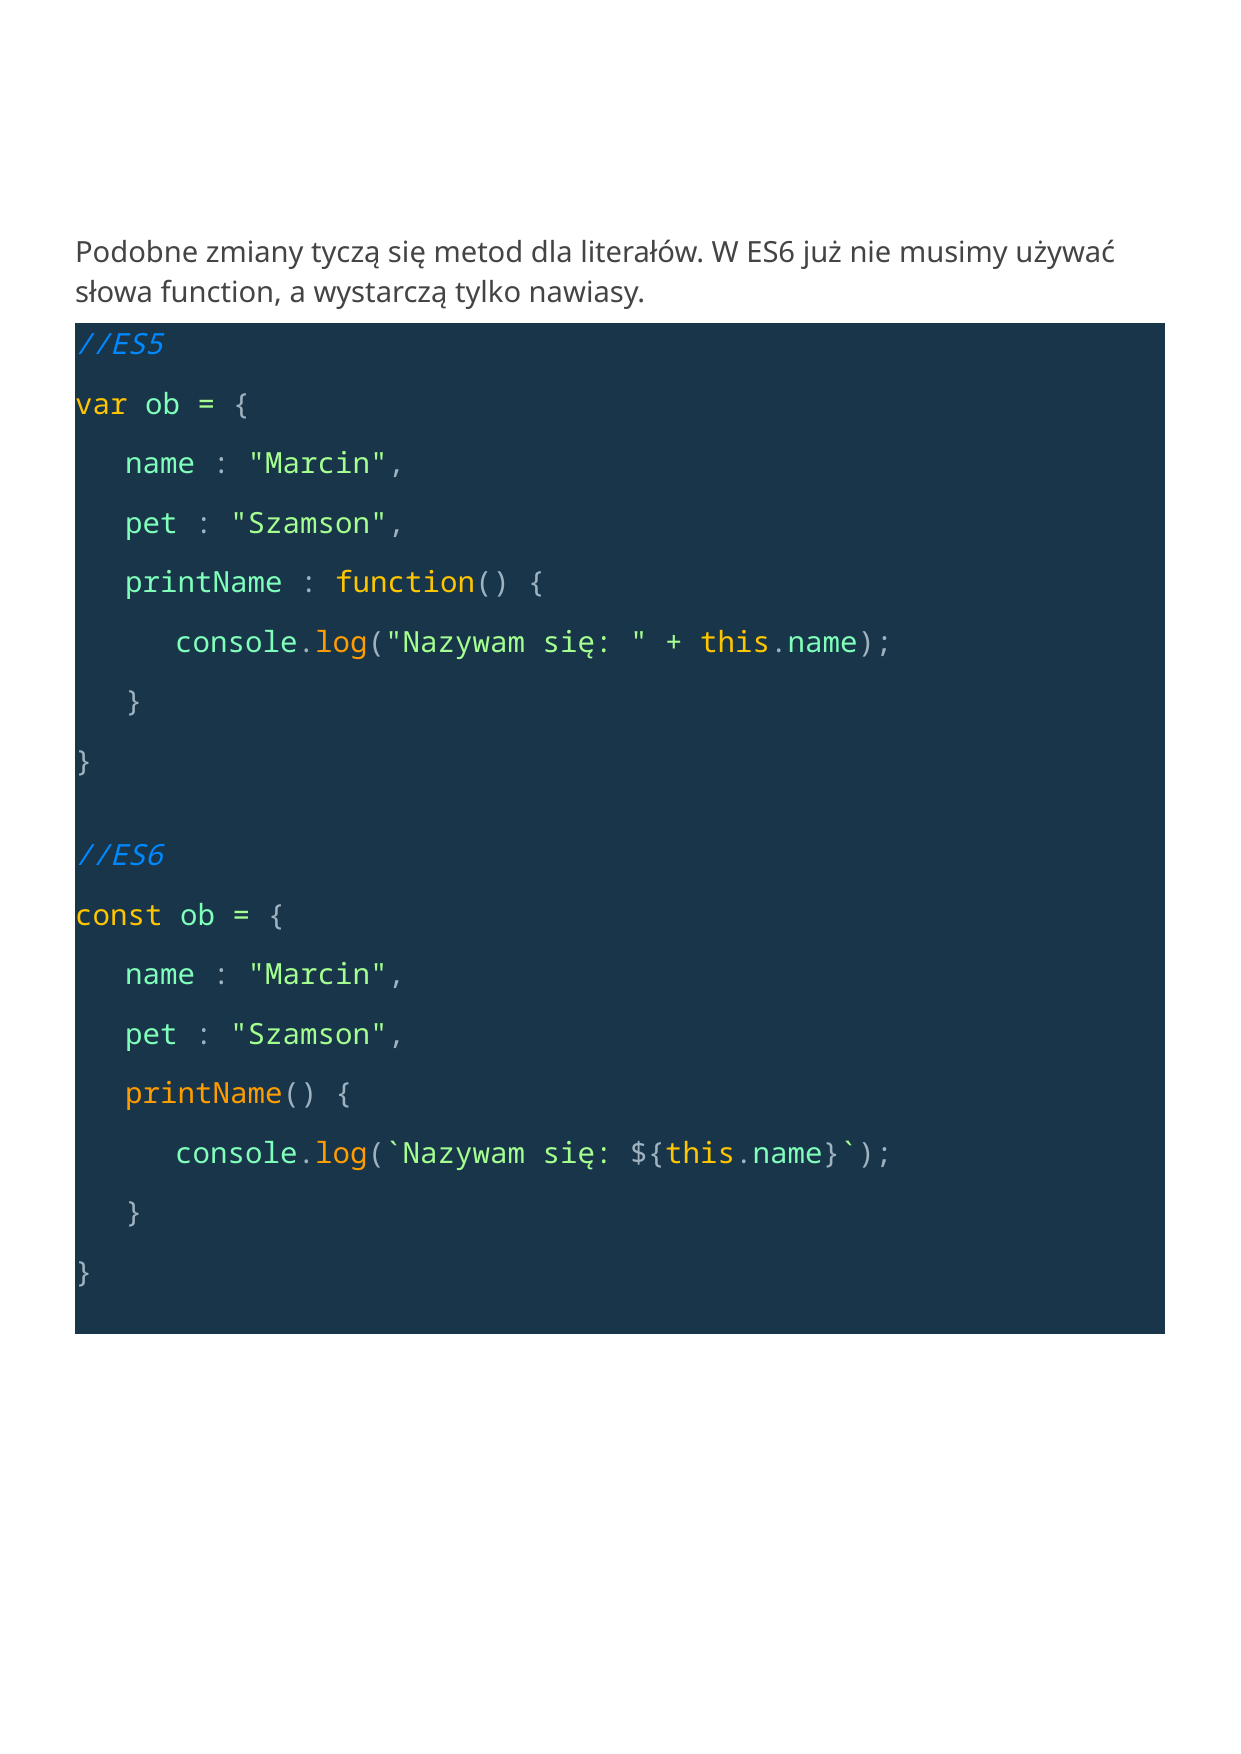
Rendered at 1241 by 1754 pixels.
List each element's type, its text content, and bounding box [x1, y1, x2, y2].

text name : "Marcin", [75, 954, 1165, 993]
text } [75, 1192, 1165, 1231]
text console.log("Nazywam się: " + this.name); [75, 621, 1165, 661]
text //ES6 [75, 835, 1165, 874]
text } [75, 1251, 1165, 1291]
text var ob = { [75, 383, 1165, 423]
text name : "Marcin", [75, 442, 1165, 482]
text //ES5 [75, 323, 1165, 363]
text pet : "Szamson", [75, 1013, 1165, 1053]
text } [75, 740, 1165, 779]
text pet : "Szamson", [75, 502, 1165, 542]
text printName() { [75, 1073, 1165, 1112]
text } [75, 680, 1165, 720]
text printName : function() { [75, 561, 1165, 601]
text console.log(`Nazywam się: ${this.name}`); [75, 1132, 1165, 1172]
text Podobne zmiany tyczą się metod dla literałów. W ES6 już nie musimy używać słowa function, a wystarczą tylko nawiasy. [75, 232, 1165, 311]
text const ob = { [75, 894, 1165, 934]
